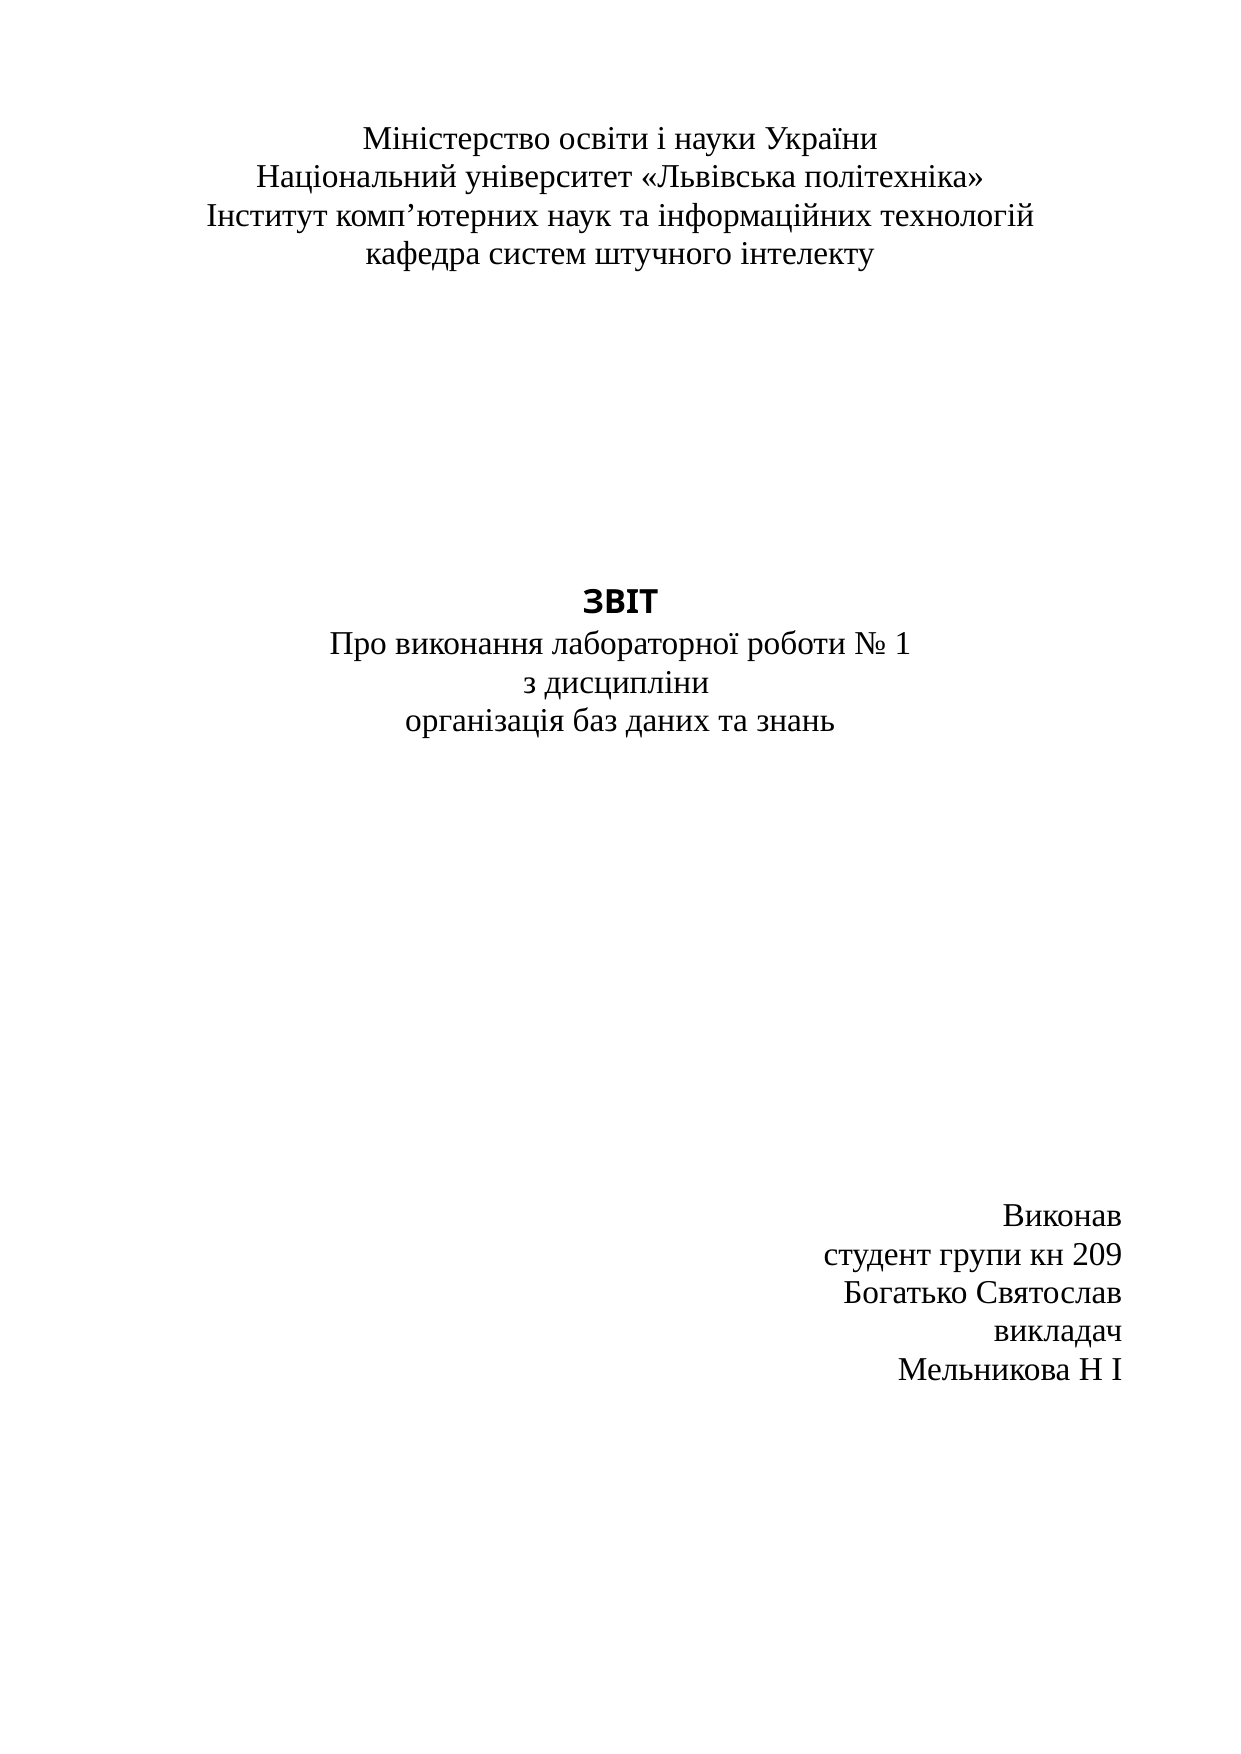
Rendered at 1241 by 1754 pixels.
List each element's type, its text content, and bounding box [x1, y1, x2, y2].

text кафедра систем штучного інтелекту [118, 233, 1122, 271]
text з дисципліни [118, 662, 1122, 700]
text Богатько Святослав [118, 1272, 1122, 1311]
text Інститут комп’ютерних наук та інформаційних технологій [118, 195, 1122, 233]
text організація баз даних та знань [118, 700, 1122, 738]
text Виконав [118, 1196, 1122, 1234]
text ЗВІТ [118, 578, 1122, 623]
text викладач [118, 1311, 1122, 1349]
text Національний університет «Львівська політехніка» [118, 156, 1122, 195]
text Про виконання лабораторної роботи № 1 [118, 623, 1122, 662]
text студент групи кн 209 [118, 1234, 1122, 1272]
text Мельникова Н І [118, 1349, 1122, 1387]
text Міністерство освіти і науки України [118, 118, 1122, 156]
